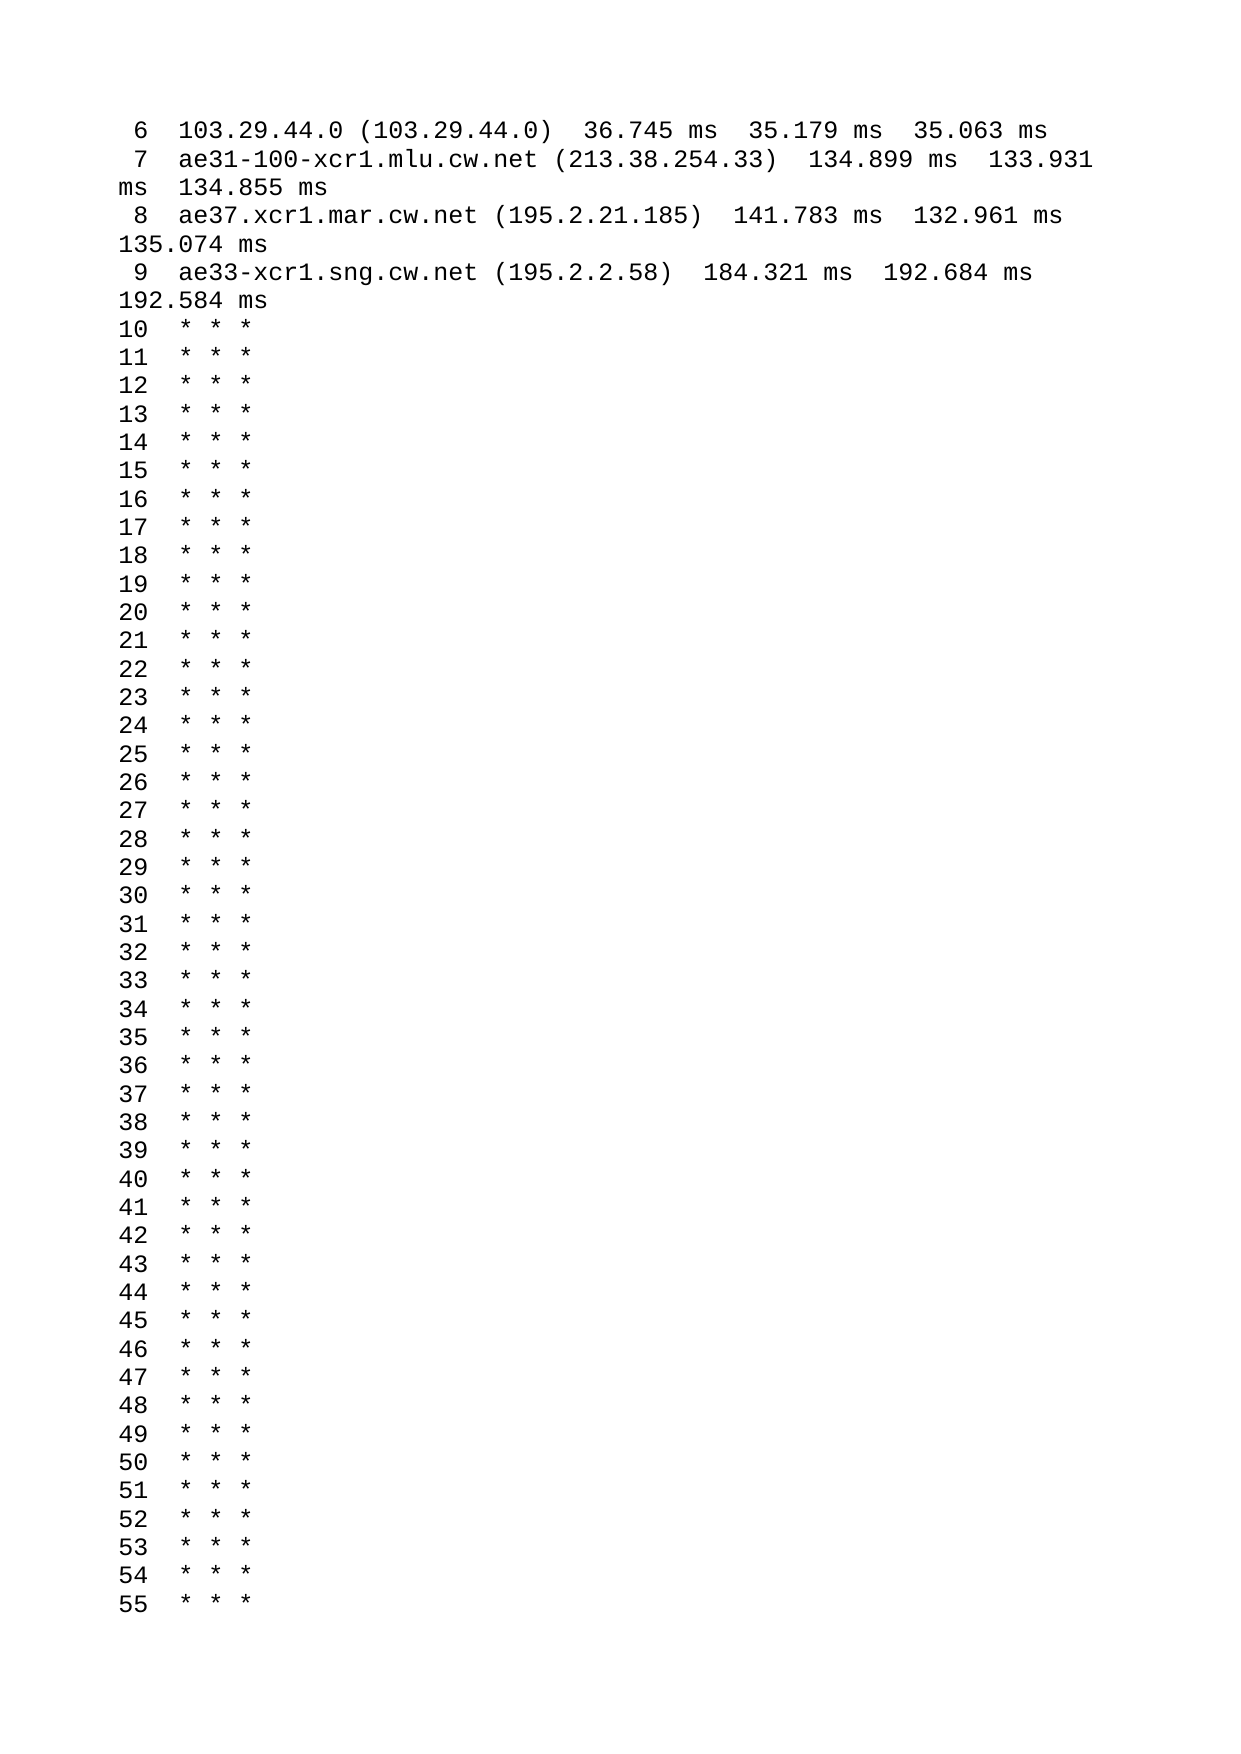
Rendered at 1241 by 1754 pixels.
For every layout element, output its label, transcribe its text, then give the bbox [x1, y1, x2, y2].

text 45 * * * [118, 1308, 1122, 1336]
text 31 * * * [118, 911, 1122, 940]
text 35 * * * [118, 1025, 1122, 1053]
text 33 * * * [118, 968, 1122, 996]
text 48 * * * [118, 1393, 1122, 1421]
text 14 * * * [118, 430, 1122, 458]
text 34 * * * [118, 996, 1122, 1025]
text 38 * * * [118, 1110, 1122, 1138]
text 30 * * * [118, 883, 1122, 911]
text 26 * * * [118, 770, 1122, 798]
text 43 * * * [118, 1251, 1122, 1280]
text 12 * * * [118, 373, 1122, 401]
text 11 * * * [118, 345, 1122, 373]
text 51 * * * [118, 1478, 1122, 1506]
text 28 * * * [118, 826, 1122, 855]
text 6 103.29.44.0 (103.29.44.0) 36.745 ms 35.179 ms 35.063 ms [118, 118, 1122, 146]
text 55 * * * [118, 1591, 1122, 1620]
text 53 * * * [118, 1535, 1122, 1563]
text 23 * * * [118, 685, 1122, 713]
text 41 * * * [118, 1195, 1122, 1223]
text 18 * * * [118, 543, 1122, 571]
text 42 * * * [118, 1223, 1122, 1251]
text 44 * * * [118, 1280, 1122, 1308]
text 36 * * * [118, 1053, 1122, 1081]
text 17 * * * [118, 515, 1122, 543]
text 10 * * * [118, 316, 1122, 345]
text 25 * * * [118, 741, 1122, 770]
text 13 * * * [118, 401, 1122, 430]
text 19 * * * [118, 571, 1122, 600]
text 46 * * * [118, 1336, 1122, 1365]
text 21 * * * [118, 628, 1122, 656]
text 32 * * * [118, 940, 1122, 968]
text 27 * * * [118, 798, 1122, 826]
text 15 * * * [118, 458, 1122, 486]
text 52 * * * [118, 1506, 1122, 1535]
text 47 * * * [118, 1365, 1122, 1393]
text 22 * * * [118, 656, 1122, 685]
text 7 ae31-100-xcr1.mlu.cw.net (213.38.254.33) 134.899 ms 133.931 ms 134.855 ms [118, 146, 1122, 203]
text 54 * * * [118, 1563, 1122, 1591]
text 39 * * * [118, 1138, 1122, 1166]
text 49 * * * [118, 1421, 1122, 1450]
text 16 * * * [118, 486, 1122, 515]
text 9 ae33-xcr1.sng.cw.net (195.2.2.58) 184.321 ms 192.684 ms 192.584 ms [118, 260, 1122, 316]
text 40 * * * [118, 1166, 1122, 1195]
text 24 * * * [118, 713, 1122, 741]
text 37 * * * [118, 1081, 1122, 1110]
text 29 * * * [118, 855, 1122, 883]
text 20 * * * [118, 600, 1122, 628]
text 8 ae37.xcr1.mar.cw.net (195.2.21.185) 141.783 ms 132.961 ms 135.074 ms [118, 203, 1122, 260]
text 50 * * * [118, 1450, 1122, 1478]
